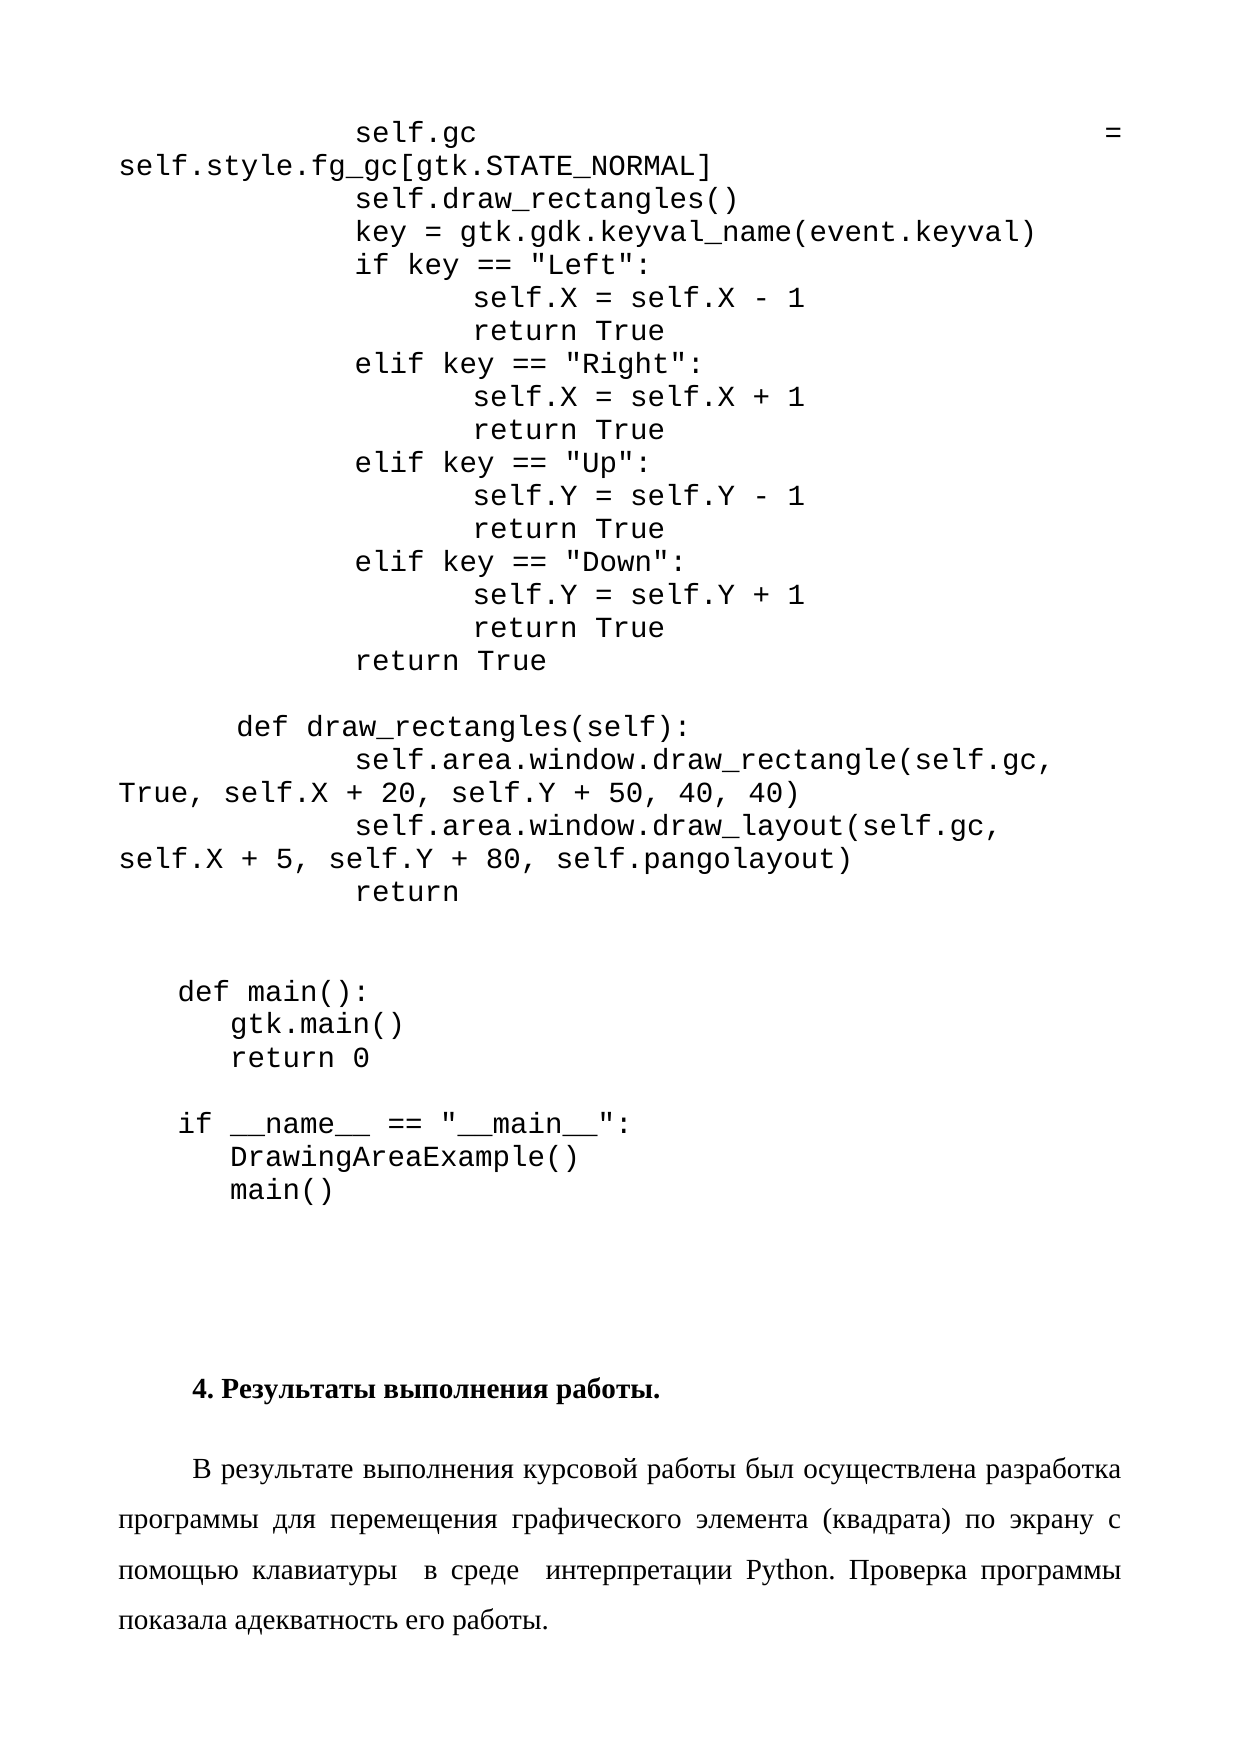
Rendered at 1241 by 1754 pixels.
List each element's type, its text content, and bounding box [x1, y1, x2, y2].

text return 0 [118, 1043, 1122, 1076]
text return True [118, 415, 1122, 448]
text main() [118, 1175, 1122, 1208]
text def main(): [118, 977, 1122, 1010]
text elif key == "Up": [118, 448, 1122, 481]
text if __name__ == "__main__": [118, 1109, 1122, 1142]
text self.Y = self.Y + 1 [118, 580, 1122, 613]
text key = gtk.gdk.keyval_name(event.keyval) [118, 217, 1122, 250]
text elif key == "Right": [118, 349, 1122, 382]
text self.X = self.X + 1 [118, 382, 1122, 415]
text return True [118, 613, 1122, 646]
text return True [118, 646, 1122, 679]
text return True [118, 316, 1122, 349]
text if key == "Left": [118, 250, 1122, 283]
text self.area.window.draw_layout(self.gc, self.X + 5, self.Y + 80, self.pangolayout) [118, 812, 1122, 878]
text return [118, 878, 1122, 911]
text В результате выполнения курсовой работы был осуществлена разработка программы для перемещения графического элемента (квадрата) по экрану с помощью клавиатуры в среде интерпретации Python. Проверка программы показала адекватность его работы. [118, 1451, 1122, 1636]
text gtk.main() [118, 1010, 1122, 1043]
text elif key == "Down": [118, 547, 1122, 580]
text self.Y = self.Y - 1 [118, 481, 1122, 514]
text self.draw_rectangles() [118, 184, 1122, 217]
text self.X = self.X - 1 [118, 283, 1122, 316]
text def draw_rectangles(self): [118, 712, 1122, 746]
text return True [118, 514, 1122, 547]
text self.area.window.draw_rectangle(self.gc, True, self.X + 20, self.Y + 50, 40, 40) [118, 746, 1122, 812]
text DrawingAreaExample() [118, 1142, 1122, 1175]
text self.gc = self.style.fg_gc[gtk.STATE_NORMAL] [118, 118, 1122, 184]
text 4. Результаты выполнения работы. [118, 1372, 1122, 1405]
